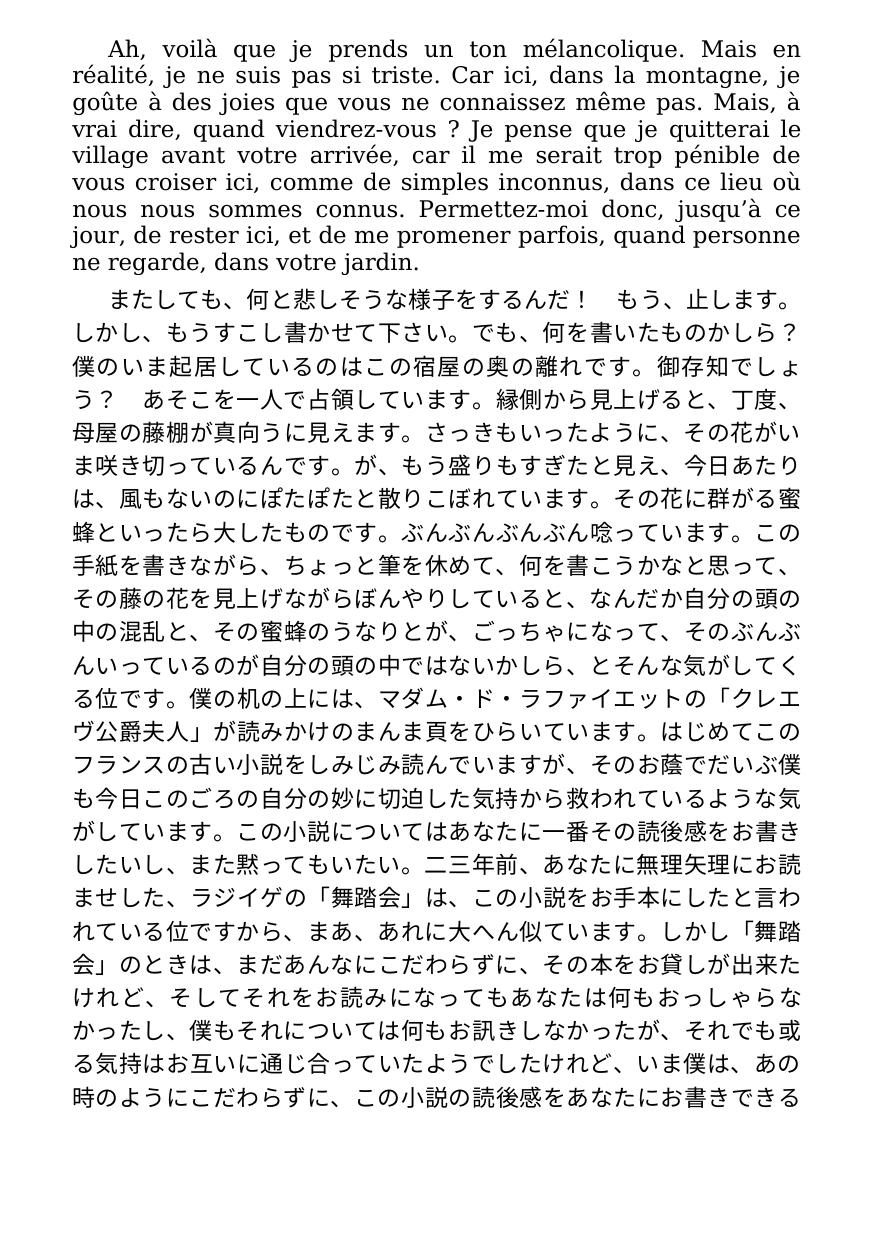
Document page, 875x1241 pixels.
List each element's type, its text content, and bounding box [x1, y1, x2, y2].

text Ah, voilà que je prends un ton mélancolique. Mais en réalité, je ne suis pas si triste. Car ici, dans la montagne, je goûte à des joies que vous ne connaissez même pas. Mais, à vrai dire, quand viendrez-vous ? Je pense que je quitterai le village avant votre arrivée, car il me serait trop pénible de vous croiser ici, comme de simples inconnus, dans ce lieu où nous nous sommes connus. Permettez-moi donc, jusqu’à ce jour, de rester ici, et de me promener parfois, quand personne ne regarde, dans votre jardin. [72, 36, 802, 276]
text またしても、何と悲しそうな様子をするんだ！ もう、止します。しかし、もうすこし書かせて下さい。でも、何を書いたものかしら？ 僕のいま起居しているのはこの宿屋の奥の離れです。御存知でしょう？ あそこを一人で占領しています。縁側から見上げると、丁度、母屋の藤棚が真向うに見えます。さっきもいったように、その花がいま咲き切っているんです。が、もう盛りもすぎたと見え、今日あたりは、風もないのにぽたぽたと散りこぼれています。その花に群がる蜜蜂といったら大したものです。ぶんぶんぶんぶん唸っています。この手紙を書きながら、ちょっと筆を休めて、何を書こうかなと思って、その藤の花を見上げながらぼんやりしていると、なんだか自分の頭の中の混乱と、その蜜蜂のうなりとが、ごっちゃになって、そのぶんぶんいっているのが自分の頭の中ではないかしら、とそんな気がしてくる位です。僕の机の上には、マダム・ド・ラファイエットの「クレエヴ公爵夫人」が読みかけのまんま頁をひらいています。はじめてこのフランスの古い小説をしみじみ読んでいますが、そのお蔭でだいぶ僕も今日このごろの自分の妙に切迫した気持から救われているような気がしています。この小説についてはあなたに一番その読後感をお書きしたいし、また黙ってもいたい。二三年前、あなたに無理矢理にお読ませした、ラジイゲの「舞踏会」は、この小説をお手本にしたと言われている位ですから、まあ、あれに大へん似ています。しかし「舞踏会」のときは、まだあんなにこだわらずに、その本をお貸しが出来たけれど、そしてそれをお読みになってもあなたは何もおっしゃらなかったし、僕もそれについては何もお訊きしなかったが、それでも或る気持はお互いに通じ合っていたようでしたけれど、いま僕は、あの時のようにこだわらずに、この小説の読後感をあなたにお書きできる [72, 282, 802, 1113]
